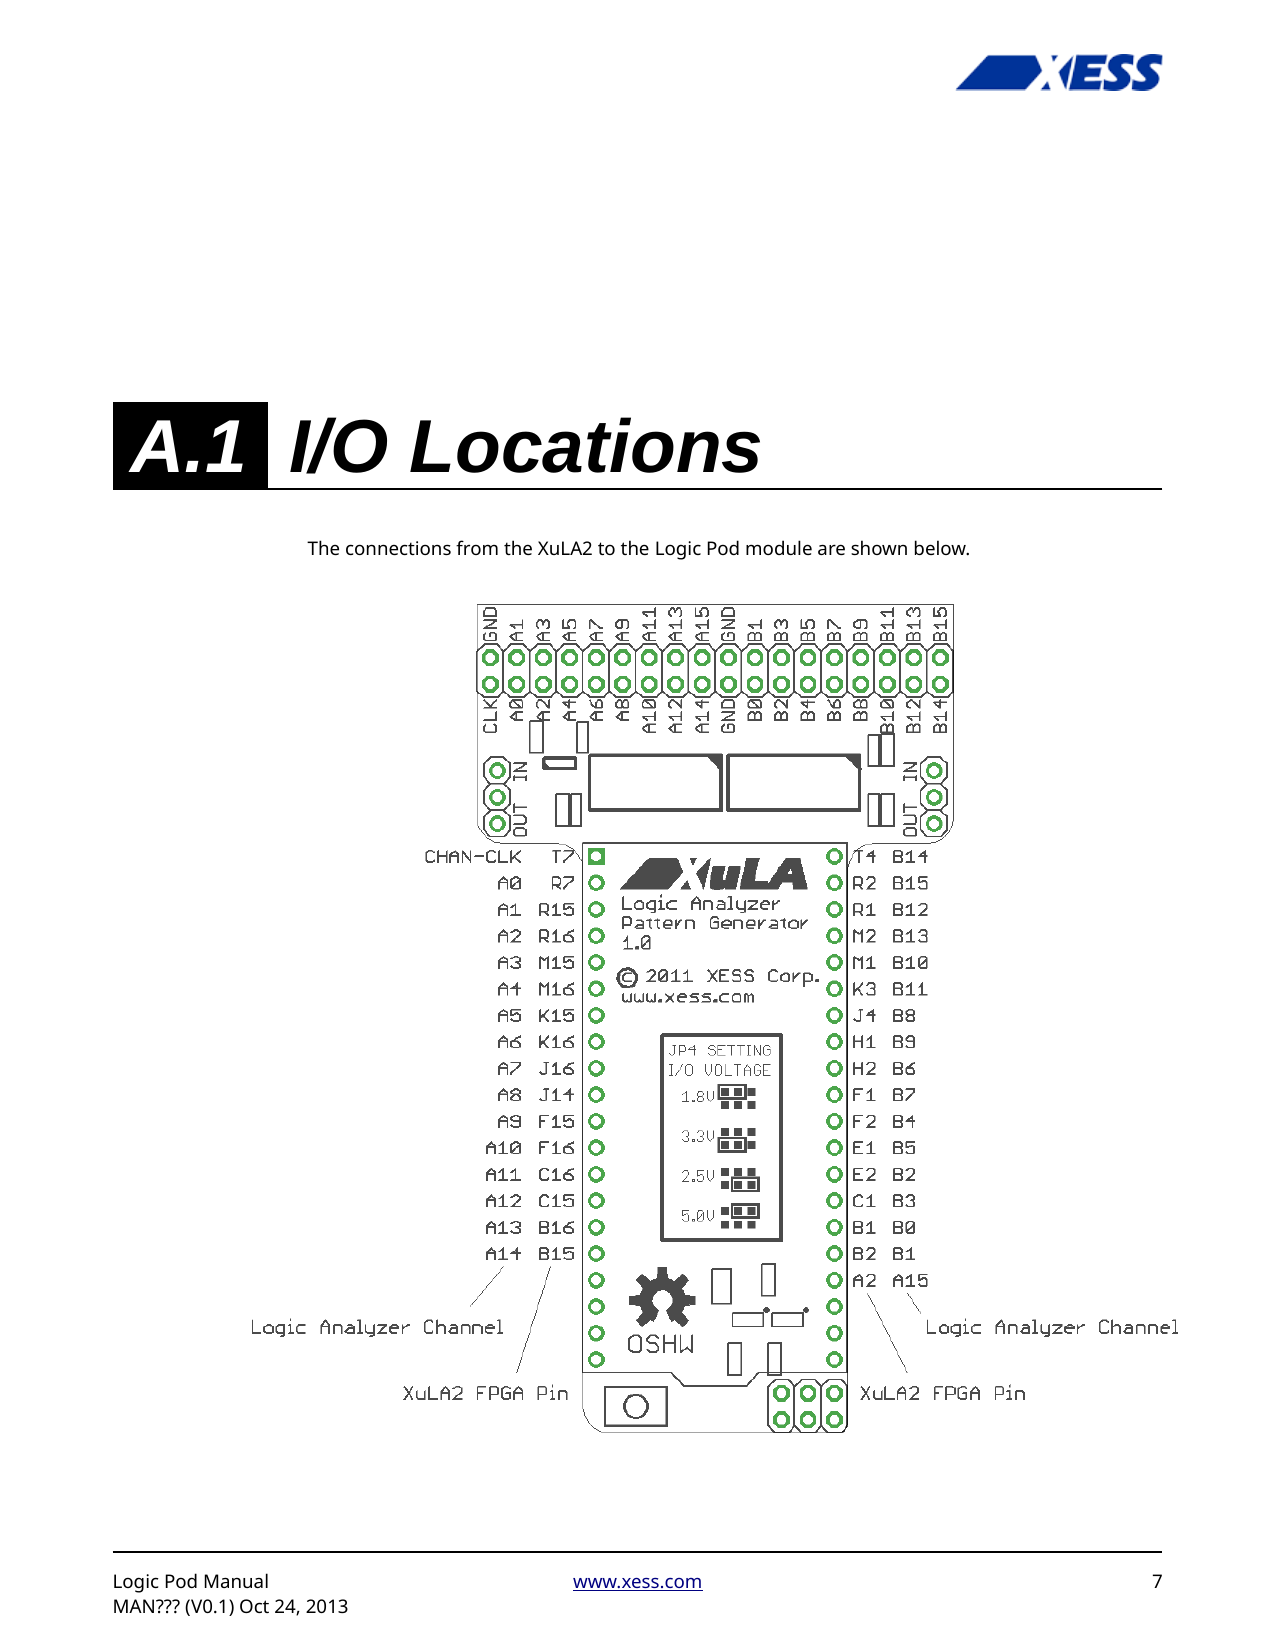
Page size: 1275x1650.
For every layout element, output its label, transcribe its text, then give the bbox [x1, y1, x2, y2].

text The connections from the XuLA2 to the Logic Pod module are shown below. [307, 535, 1162, 561]
picture [955, 54, 1163, 91]
subtitle I/O Locations [268, 402, 1162, 488]
picture [230, 573, 1198, 1455]
